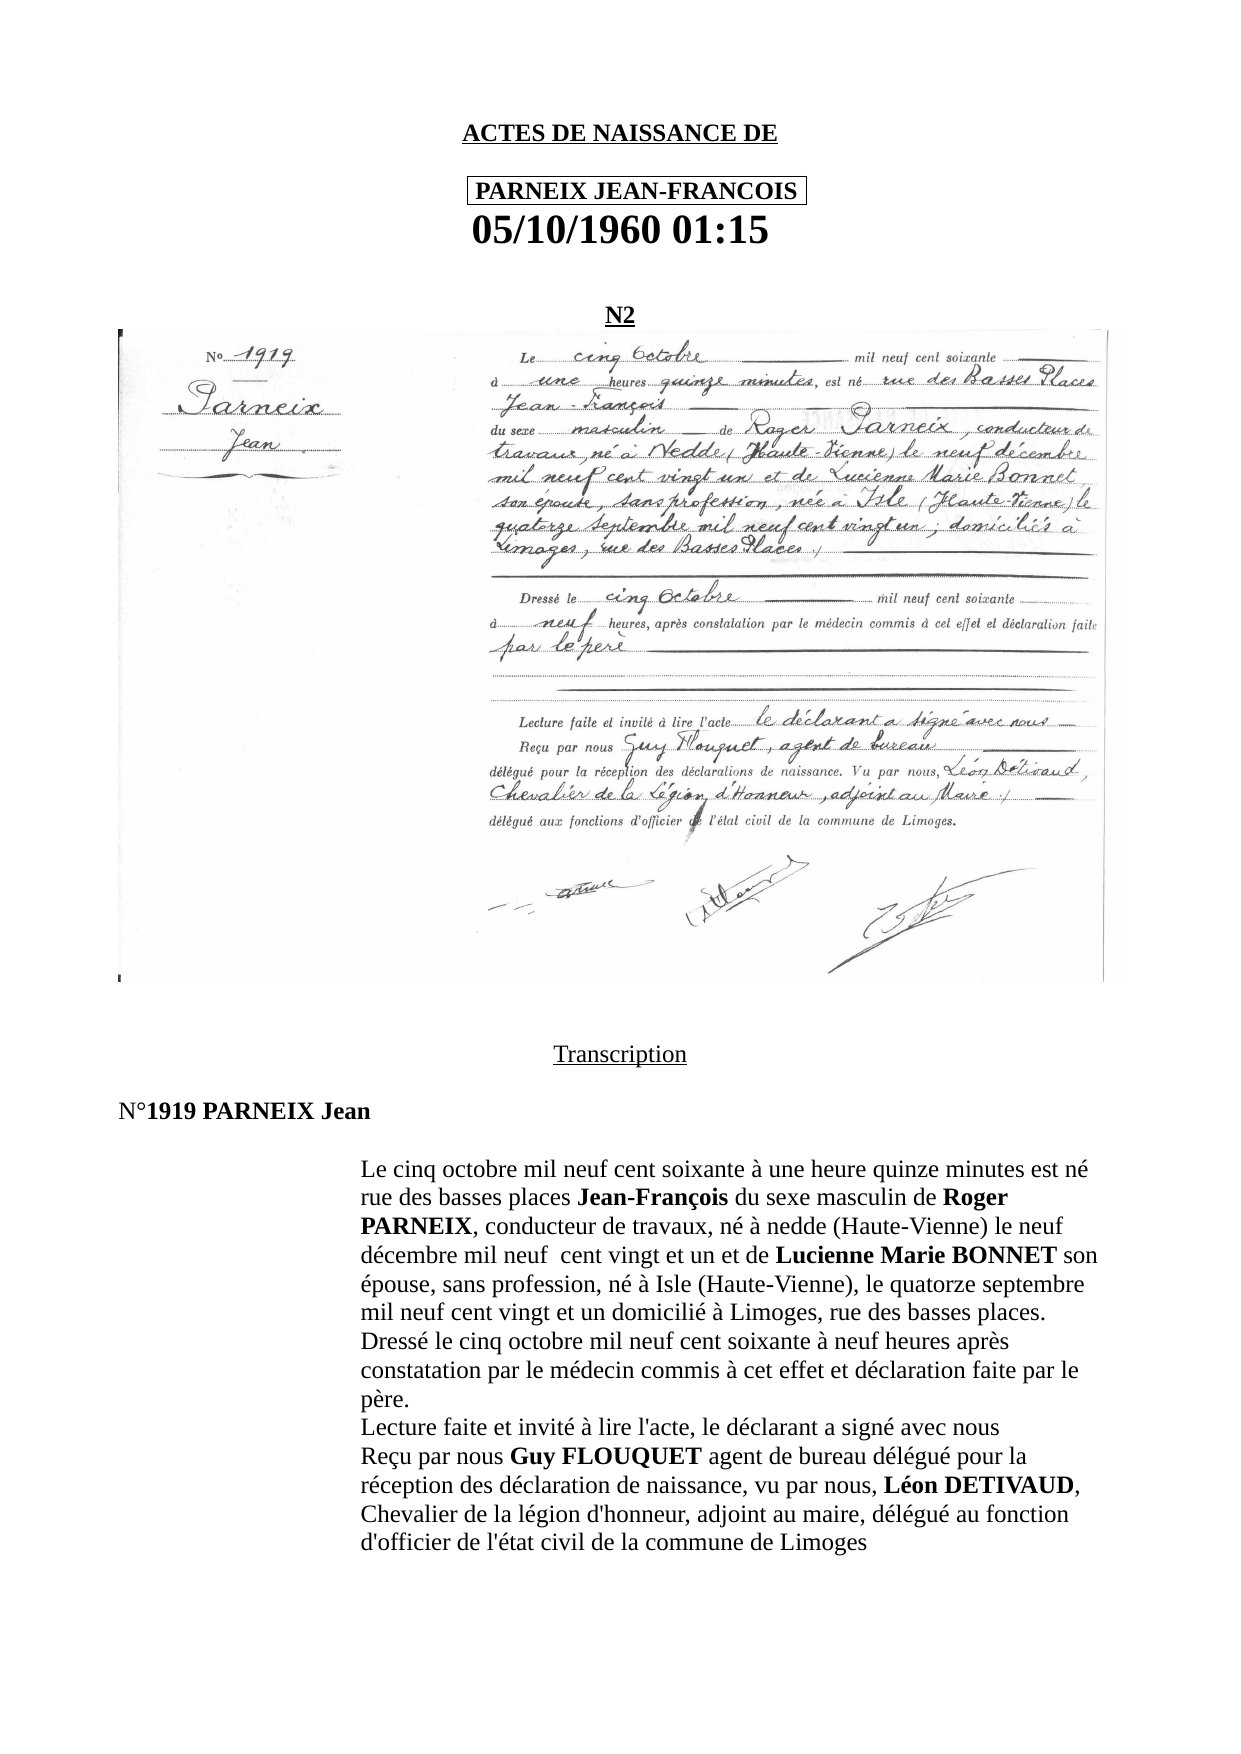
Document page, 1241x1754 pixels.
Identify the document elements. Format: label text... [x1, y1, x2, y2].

text PARNEIX JEAN-FRANCOIS [468, 177, 806, 204]
text Reçu par nous Guy FLOUQUET agent de bureau délégué pour la réception des déclaration de naissance, vu par nous, Léon DETIVAUD, Chevalier de la légion d'honneur, adjoint au maire, délégué au fonction d'officier de l'état civil de la commune de Limoges [360, 1441, 1122, 1556]
text Lecture faite et invité à lire l'acte, le déclarant a signé avec nous [360, 1412, 1122, 1441]
text ACTES DE NAISSANCE DE [118, 118, 1122, 147]
text Le cinq octobre mil neuf cent soixante à une heure quinze minutes est né rue des basses places Jean-François du sexe masculin de Roger PARNEIX, conducteur de travaux, né à nedde (Haute-Vienne) le neuf décembre mil neuf cent vingt et un et de Lucienne Marie BONNET son épouse, sans profession, né à Isle (Haute-Vienne), le quatorze septembre mil neuf cent vingt et un domicilié à Limoges, rue des basses places. [360, 1154, 1122, 1326]
text Dressé le cinq octobre mil neuf cent soixante à neuf heures après constatation par le médecin commis à cet effet et déclaration faite par le père. [360, 1326, 1122, 1412]
picture [118, 329, 1122, 982]
text N°1919 PARNEIX Jean [118, 1096, 1122, 1125]
text Transcription [118, 1039, 1122, 1067]
text 05/10/1960 01:15 [118, 204, 1122, 252]
text N2 [118, 300, 1122, 329]
